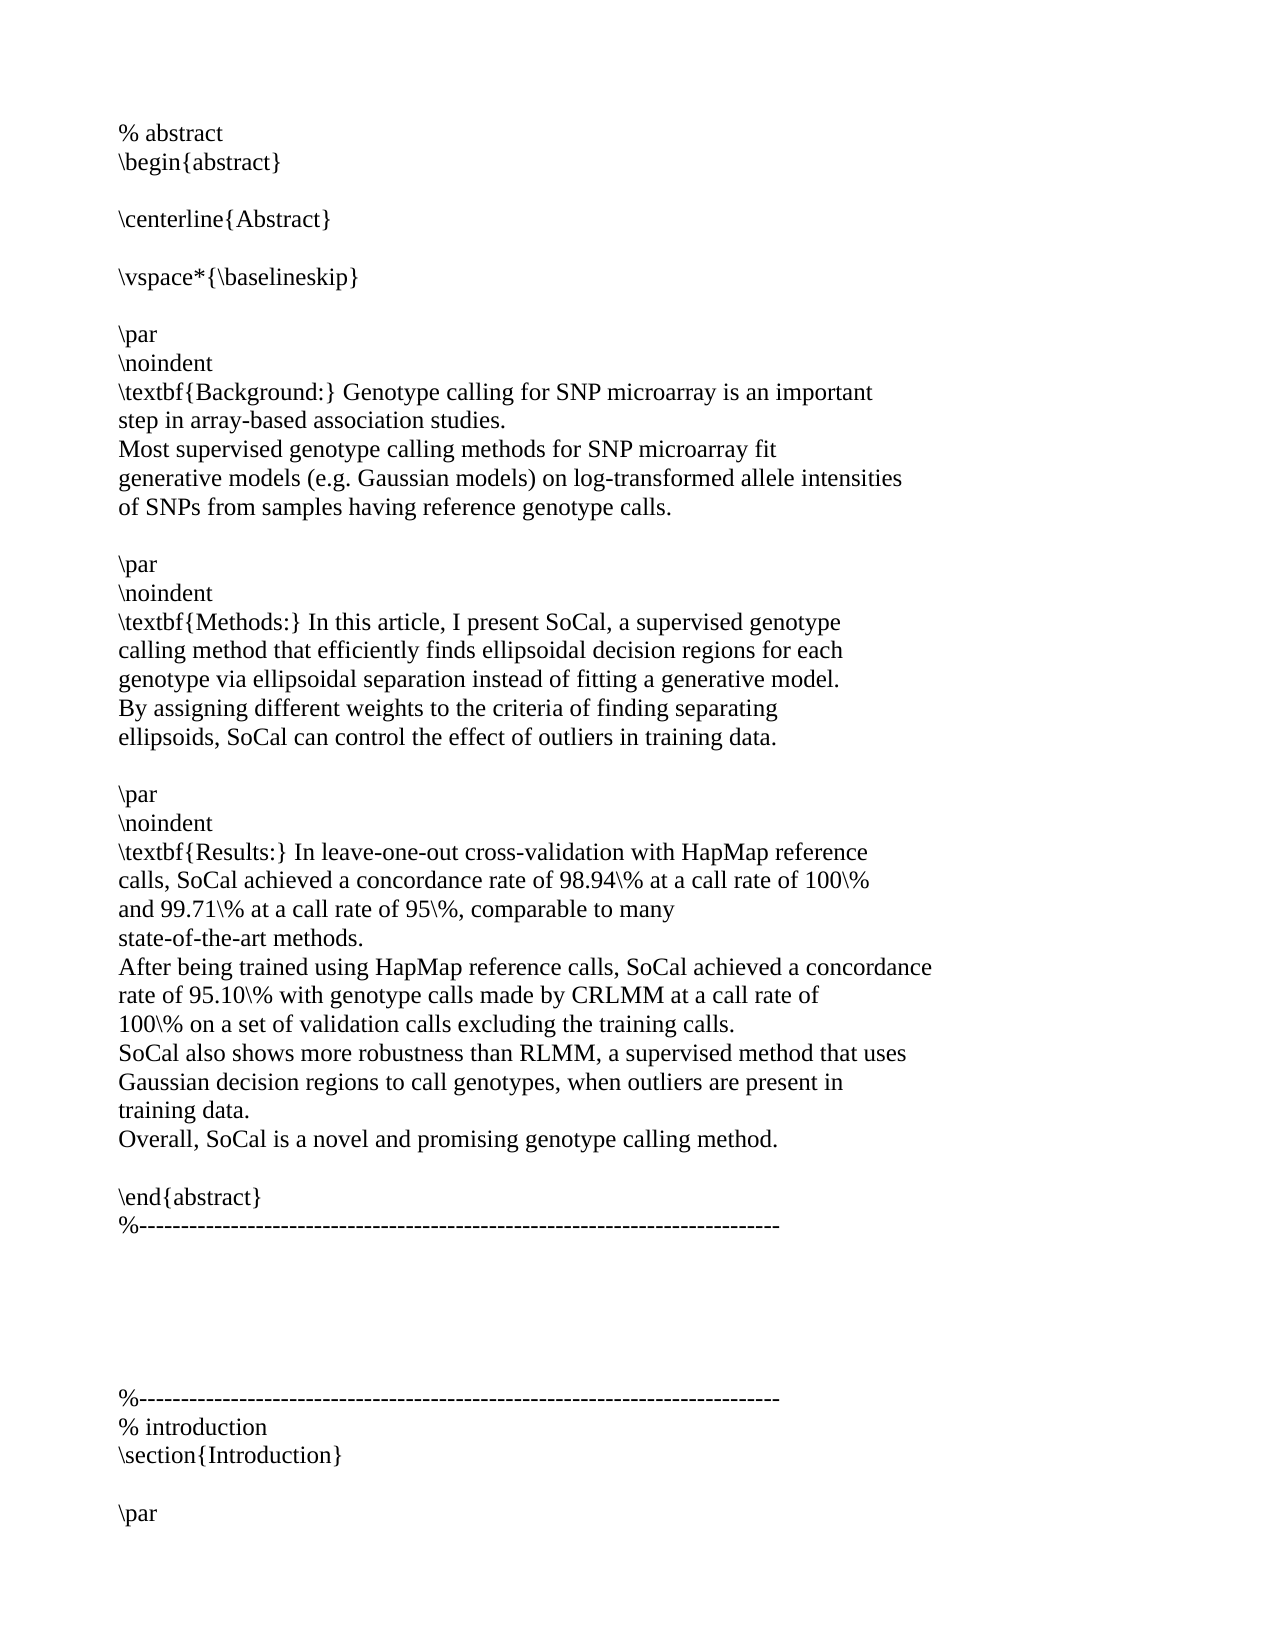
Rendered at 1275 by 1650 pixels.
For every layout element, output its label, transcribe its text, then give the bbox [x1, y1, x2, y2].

text \textbf{Methods:} In this article, I present SoCal, a supervised genotype [118, 607, 1157, 636]
text \textbf{Results:} In leave-one-out cross-validation with HapMap reference [118, 837, 1157, 866]
text calling method that efficiently finds ellipsoidal decision regions for each [118, 636, 1157, 664]
text \end{abstract} [118, 1182, 1157, 1211]
text \par [118, 1498, 1157, 1527]
text Most supervised genotype calling methods for SNP microarray fit [118, 434, 1157, 463]
text step in array-based association studies. [118, 406, 1157, 434]
text \par [118, 549, 1157, 578]
text calls, SoCal achieved a concordance rate of 98.94\% at a call rate of 100\% [118, 866, 1157, 894]
text %----------------------------------------------------------------------------- [118, 1211, 1157, 1239]
text % introduction [118, 1412, 1157, 1441]
text generative models (e.g. Gaussian models) on log-transformed allele intensities [118, 463, 1157, 492]
text state-of-the-art methods. [118, 923, 1157, 952]
text SoCal also shows more robustness than RLMM, a supervised method that uses [118, 1038, 1157, 1067]
text \vspace*{\baselineskip} [118, 262, 1157, 291]
text of SNPs from samples having reference genotype calls. [118, 492, 1157, 521]
text and 99.71\% at a call rate of 95\%, comparable to many [118, 894, 1157, 923]
text genotype via ellipsoidal separation instead of fitting a generative model. [118, 664, 1157, 693]
text \noindent [118, 808, 1157, 837]
text \section{Introduction} [118, 1441, 1157, 1469]
text By assigning different weights to the criteria of finding separating [118, 693, 1157, 722]
text rate of 95.10\% with genotype calls made by CRLMM at a call rate of [118, 981, 1157, 1009]
text ellipsoids, SoCal can control the effect of outliers in training data. [118, 722, 1157, 751]
text \noindent [118, 348, 1157, 377]
text %----------------------------------------------------------------------------- [118, 1383, 1157, 1412]
text \noindent [118, 578, 1157, 607]
text % abstract [118, 118, 1157, 147]
text \centerline{Abstract} [118, 204, 1157, 233]
text \par [118, 779, 1157, 808]
text Overall, SoCal is a novel and promising genotype calling method. [118, 1124, 1157, 1153]
text \begin{abstract} [118, 147, 1157, 176]
text 100\% on a set of validation calls excluding the training calls. [118, 1009, 1157, 1038]
text \par [118, 319, 1157, 348]
text \textbf{Background:} Genotype calling for SNP microarray is an important [118, 377, 1157, 406]
text After being trained using HapMap reference calls, SoCal achieved a concordance [118, 952, 1157, 981]
text Gaussian decision regions to call genotypes, when outliers are present in [118, 1067, 1157, 1096]
text training data. [118, 1096, 1157, 1124]
